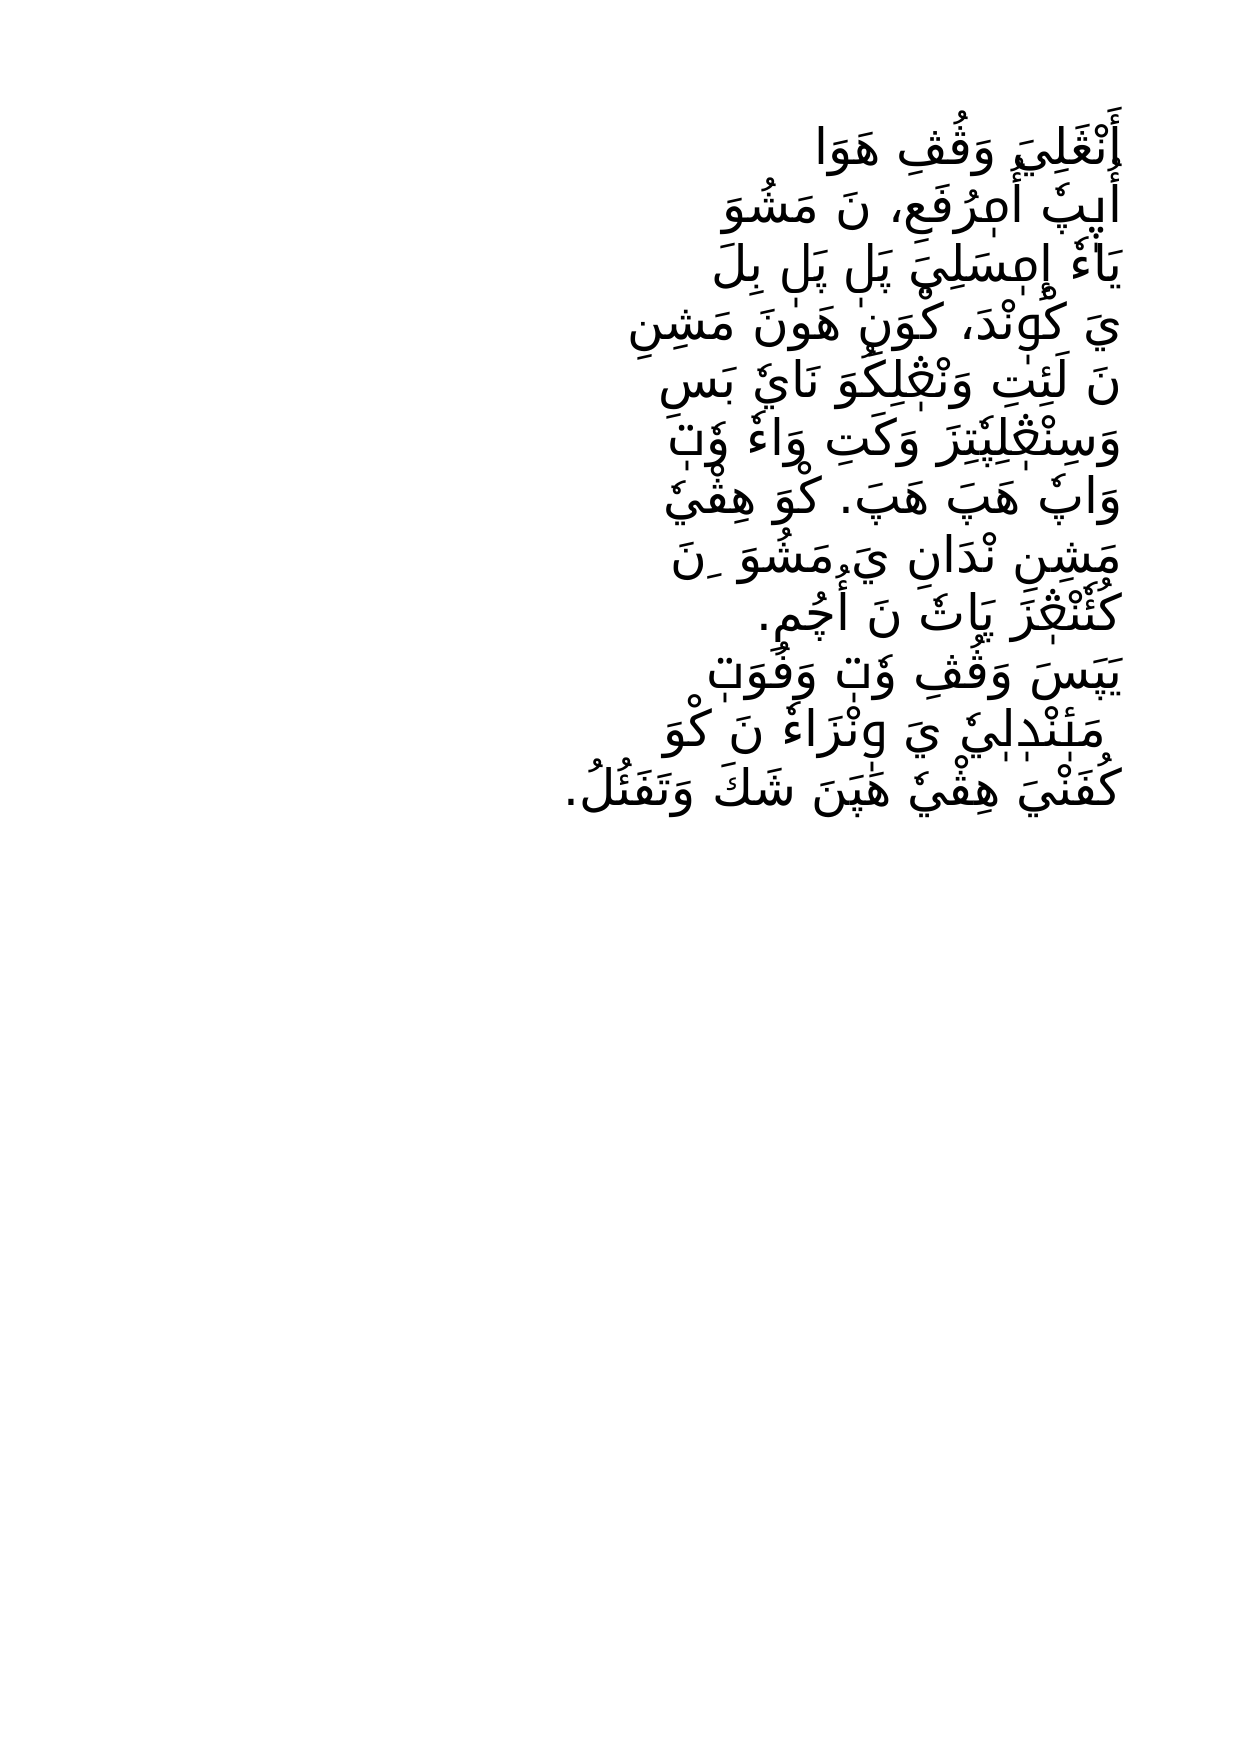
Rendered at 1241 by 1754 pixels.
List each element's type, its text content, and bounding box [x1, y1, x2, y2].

text أَنْڠَلِيَ وَڤُڤِ هَوَا [118, 118, 1122, 176]
text نَ لَئِتِ وَنْڠٖلِكُوَ نَايٗ بَسِ [118, 351, 1122, 409]
text كُفَنْيَ هِڤْيٗ هَپَنَ شَكَ وَتَفَئُلُ. [118, 759, 1122, 817]
text وَاپٗ هَپَ هَپَ. كْوَ هِڤْيٗ [118, 467, 1122, 526]
text كُئٗنْڠٖزَ پَاتٗ نَ أُچُمِ. [118, 584, 1122, 642]
text يَاءٗ إِمٖسَلِيَ پَلٖ پَلٖ بِلَ [118, 234, 1122, 293]
text يَ كْوٖنْدَ، كْوَنِ هَونَ مَشِنِ [118, 293, 1122, 351]
text مَئٖنْدٖلٖيٗ يَ وٖنْزَاءٗ نَ كْوَ [118, 700, 1122, 759]
text يَپَسَ وَڤُڤِ وٗتٖ وَفُوَتٖ [118, 642, 1122, 700]
text وَسِنْڠٖلِپٗتِزَ وَكَتِ وَاءٗ وٗتٖ [118, 409, 1122, 467]
text أُپٖپٗ أُمٖرُفَعِ، نَ مَشُوَ [118, 176, 1122, 234]
text مَشِنِ نْدَانِ يَ مَشُوَ ِنَ [118, 526, 1122, 584]
